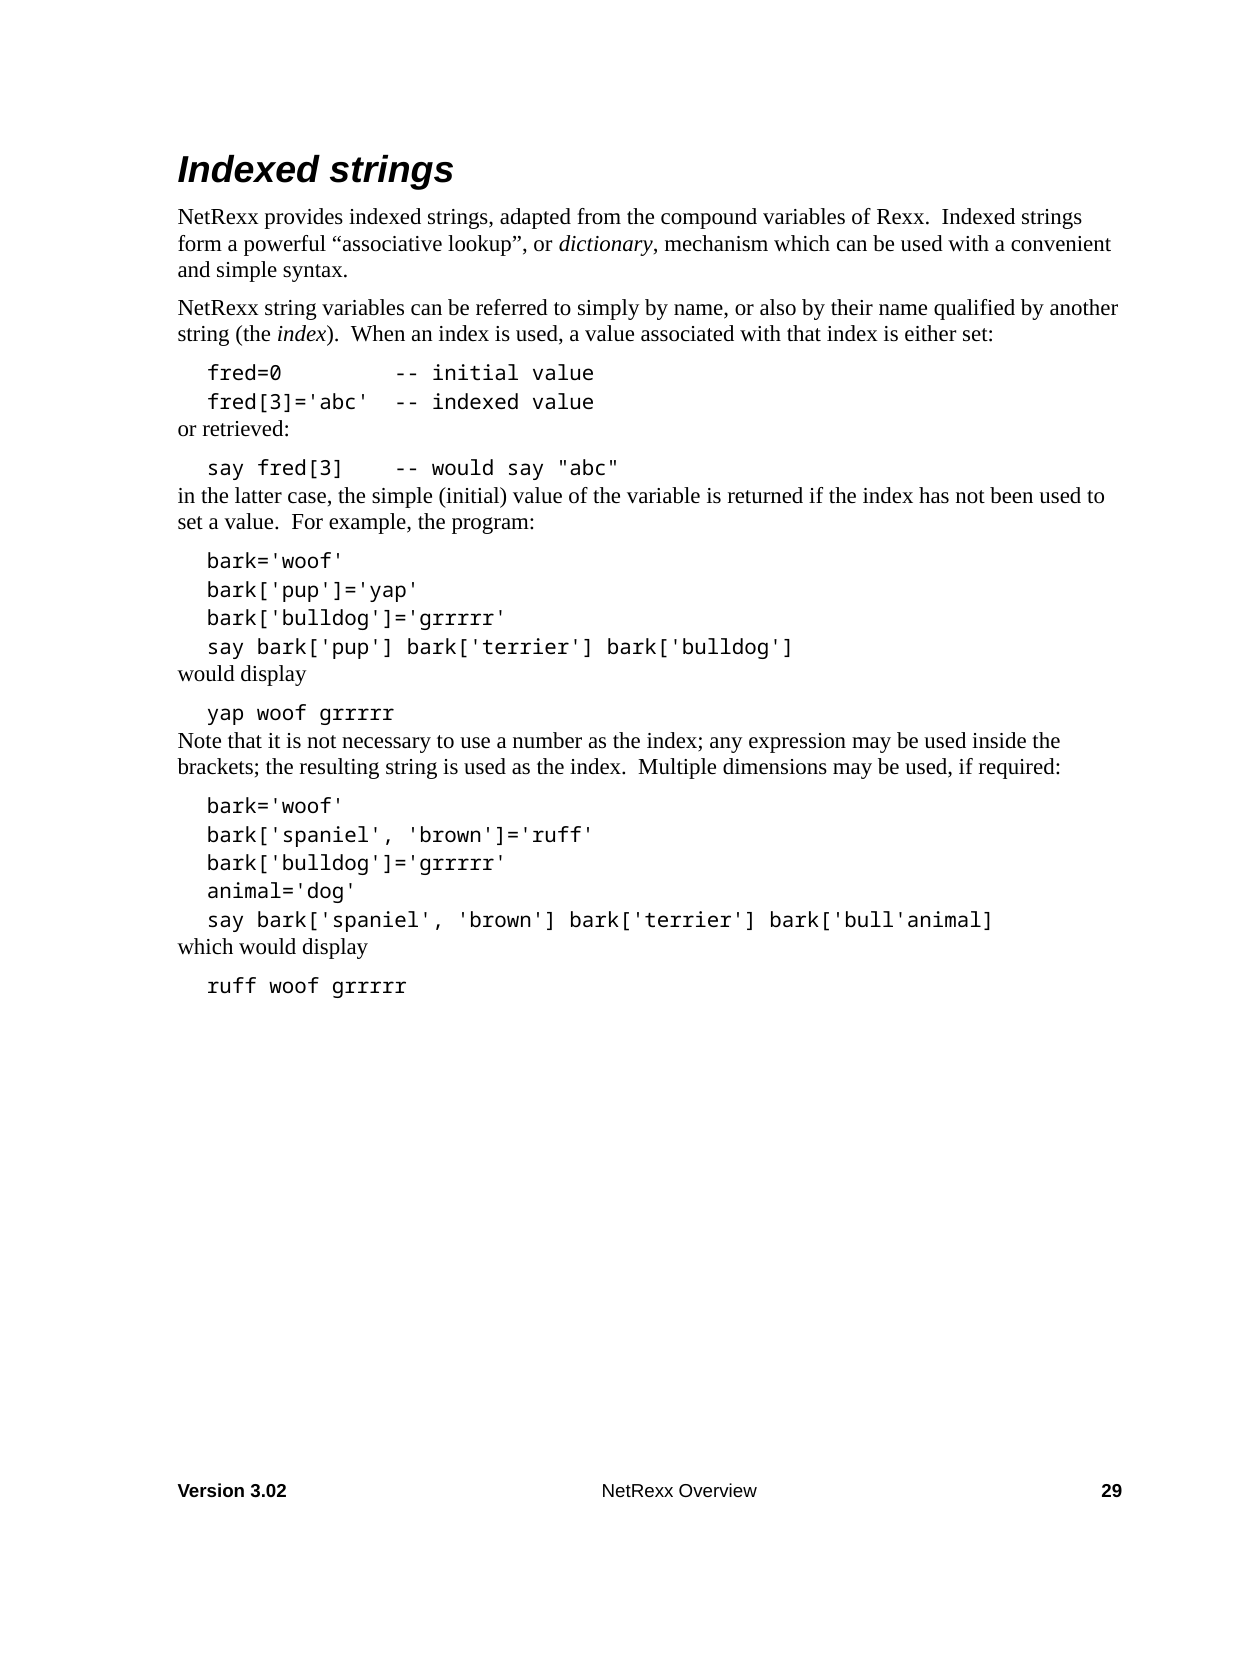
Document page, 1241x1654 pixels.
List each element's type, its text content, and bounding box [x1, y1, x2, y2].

text NetRexx string variables can be referred to simply by name, or also by their name qualified by another string (the index). When an index is used, a value associated with that index is either set: [177, 294, 1122, 347]
text yap woof grrrrr [207, 698, 1122, 727]
text in the latter case, the simple (initial) value of the variable is returned if the index has not been used to set a value. For example, the program: [177, 482, 1122, 535]
text NetRexx provides indexed strings, adapted from the compound variables of Rexx. Indexed strings form a powerful “associative lookup”, or dictionary, mechanism which can be used with a convenient and simple syntax. [177, 203, 1122, 282]
text would display [177, 660, 1122, 687]
text ruff woof grrrrr [207, 972, 1122, 1000]
text Note that it is not necessary to use a number as the index; any expression may be used inside the brackets; the resulting string is used as the index. Multiple dimensions may be used, if required: [177, 727, 1122, 779]
text fred=0 -- initial value fred[3]='abc' -- indexed value [207, 358, 1122, 415]
text bark='woof' bark['pup']='yap' bark['bulldog']='grrrrr' say bark['pup'] bark['terrier'] bark['bulldog'] [207, 546, 1122, 660]
subtitle Indexed strings [177, 148, 1122, 191]
text which would display [177, 933, 1122, 960]
text say fred[3] -- would say "abc" [207, 453, 1122, 482]
text or retrieved: [177, 415, 1122, 442]
text bark='woof' bark['spaniel', 'brown']='ruff' bark['bulldog']='grrrrr' animal='dog' say bark['spaniel', 'brown'] bark['terrier'] bark['bull'animal] [207, 791, 1122, 933]
